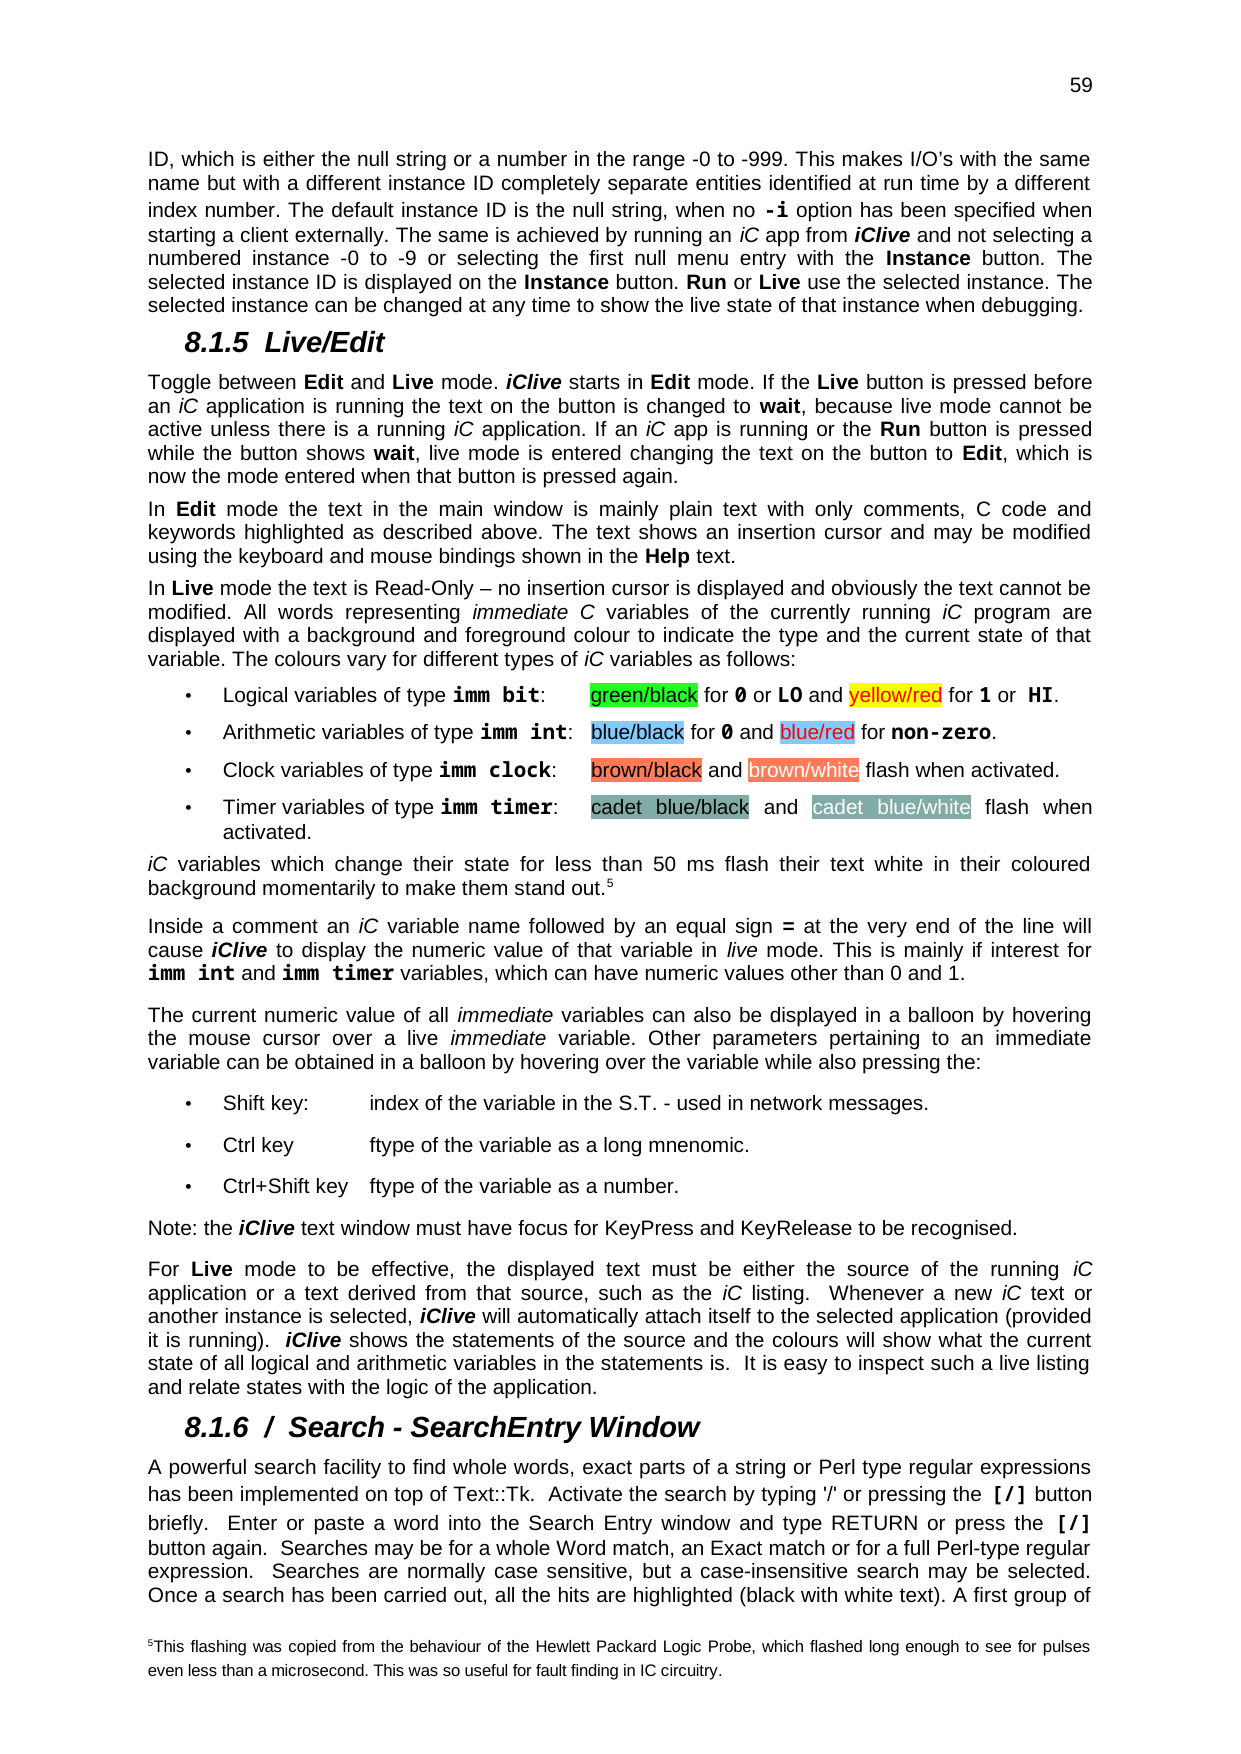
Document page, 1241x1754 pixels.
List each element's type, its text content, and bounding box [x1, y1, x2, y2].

list Logical variables of type imm bit: green/black for 0 or LO and yellow/red for 1 or HI. [185, 680, 1092, 708]
text This flashing was copied from the behaviour of the Hewlett Packard Logic Probe, which flashed long enough to see for pulses even less than a microsecond. This was so useful for fault finding in IC circuitry. [148, 1633, 1092, 1681]
text In Edit mode the text in the main window is mainly plain text with only comments, C code and keywords highlighted as described above. The text shows an insertion cursor and may be modified using the keyboard and mouse bindings shown in the Help text. [148, 497, 1092, 568]
list Timer variables of type imm timer: cadet blue/black and cadet blue/white flash when activated. [185, 792, 1092, 844]
text A powerful search facility to find whole words, exact parts of a string or Perl type regular expressions has been implemented on top of Text::Tk. Activate the search by typing '/' or pressing the [/] button briefly. Enter or paste a word into the Search Entry window and type RETURN or press the [/] button again. Searches may be for a whole Word match, an Exact match or for a full Perl-type regular expression. Searches are normally case sensitive, but a case-insensitive search may be selected. Once a search has been carried out, all the hits are highlighted (black with white text). A first group of [148, 1455, 1092, 1607]
list Arithmetic variables of type imm int: blue/black for 0 and blue/red for non-zero. [185, 717, 1092, 746]
list Ctrl+Shift key ftype of the variable as a number. [185, 1175, 1092, 1198]
subtitle / Search - SearchEntry Window [184, 1411, 1092, 1443]
text Toggle between Edit and Live mode. iClive starts in Edit mode. If the Live button is pressed before an iC application is running the text on the button is changed to wait, because live mode cannot be active unless there is a running iC application. If an iC app is running or the Run button is pressed while the button shows wait, live mode is entered changing the text on the button to Edit, which is now the mode entered when that button is pressed again. [148, 371, 1092, 488]
text In Live mode the text is Read-Only – no insertion cursor is displayed and obviously the text cannot be modified. All words representing immediate C variables of the currently running iC program are displayed with a background and foreground colour to indicate the type and the current state of that variable. The colours vary for different types of iC variables as follows: [148, 577, 1092, 671]
text For Live mode to be effective, the displayed text must be either the source of the running iC application or a text derived from that source, such as the iC listing. Whenever a new iC text or another instance is selected, iClive will automatically attach itself to the selected application (provided it is running). iClive shows the statements of the source and the colours will show what the current state of all logical and arithmetic variables in the statements is. It is easy to inspect such a live listing and relate states with the logic of the application. [148, 1257, 1092, 1399]
list Clock variables of type imm clock: brown/black and brown/white flash when activated. [185, 754, 1092, 783]
text Inside a comment an iC variable name followed by an equal sign = at the very end of the line will cause iClive to display the numeric value of that variable in live mode. This is mainly if interest for imm int and imm timer variables, which can have numeric values other than 0 and 1. [148, 915, 1092, 986]
list Shift key: index of the variable in the S.T. - used in network messages. [185, 1092, 1092, 1116]
text The current numeric value of all immediate variables can also be displayed in a balloon by hovering the mouse cursor over a live immediate variable. Other parameters pertaining to an immediate variable can be obtained in a balloon by hovering over the variable while also pressing the: [148, 1003, 1092, 1074]
text iC variables which change their state for less than 50 ms flash their text white in their coloured background momentarily to make them stand out. [148, 853, 1092, 900]
list Ctrl key ftype of the variable as a long mnenomic. [185, 1133, 1092, 1157]
text ID, which is either the null string or a number in the range -0 to -999. This makes I/O’s with the same name but with a different instance ID completely separate entities identified at run time by a different index number. The default instance ID is the null string, when no -i option has been specified when starting a client externally. The same is achieved by running an iC app from iClive and not selecting a numbered instance -0 to -9 or selecting the first null menu entry with the Instance button. The selected instance ID is displayed on the Instance button. Run or Live use the selected instance. The selected instance can be changed at any time to show the live state of that instance when debugging. [148, 148, 1092, 317]
subtitle Live/Edit [184, 326, 1092, 359]
text Note: the iClive text window must have focus for KeyPress and KeyRelease to be recognised. [148, 1216, 1092, 1240]
